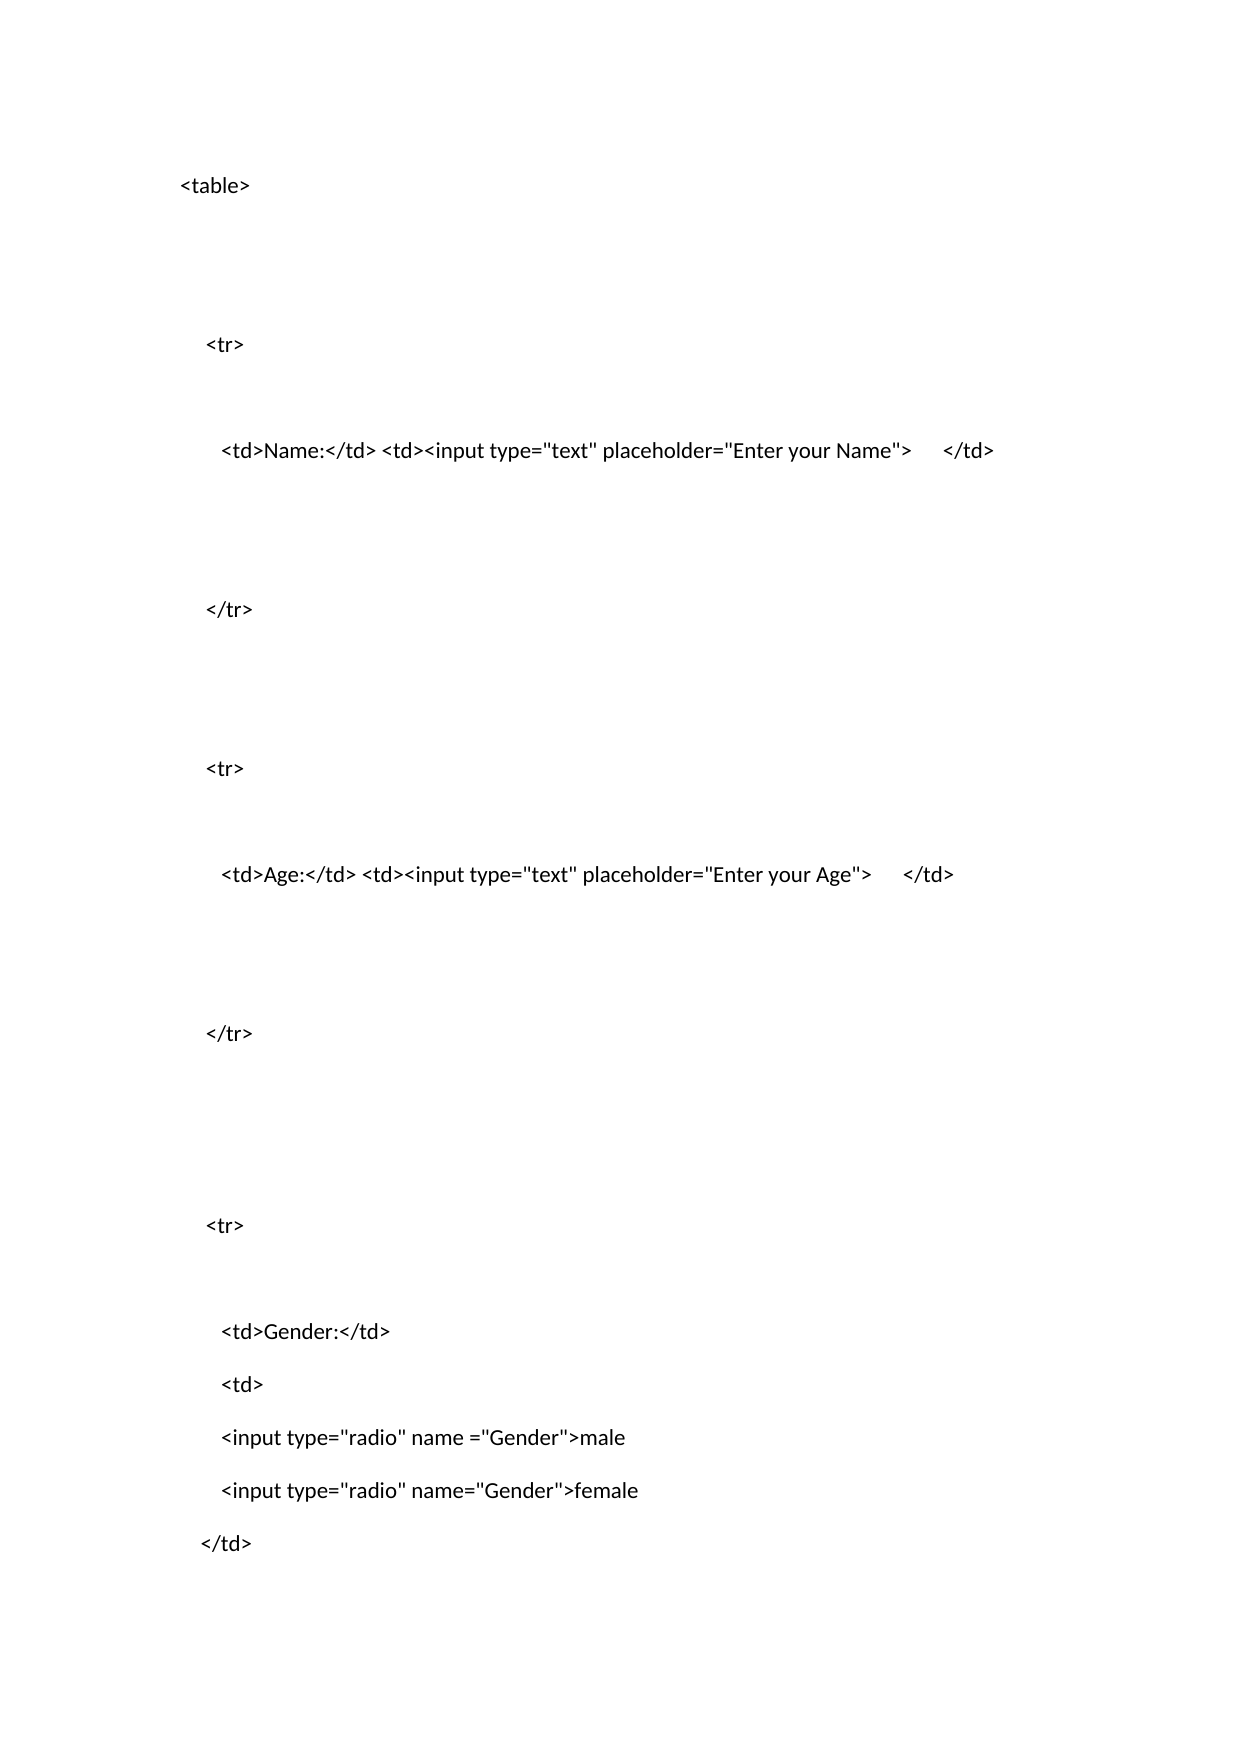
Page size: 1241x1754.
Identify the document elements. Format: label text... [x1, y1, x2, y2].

text <input type="radio" name ="Gender">male [118, 1423, 1122, 1451]
text <td> [118, 1370, 1122, 1398]
text <td>Gender:</td> [118, 1317, 1122, 1345]
text </tr> [118, 595, 1122, 623]
text <input type="radio" name="Gender">female [118, 1476, 1122, 1504]
text <table> [118, 171, 1122, 199]
text <tr> [118, 754, 1122, 782]
text <tr> [118, 1211, 1122, 1239]
text <td>Age:</td> <td><input type="text" placeholder="Enter your Age"> </td> [118, 860, 1122, 888]
text <tr> [118, 330, 1122, 358]
text <td>Name:</td> <td><input type="text" placeholder="Enter your Name"> </td> [118, 436, 1122, 464]
text </td> [118, 1529, 1122, 1557]
text </tr> [118, 1019, 1122, 1047]
